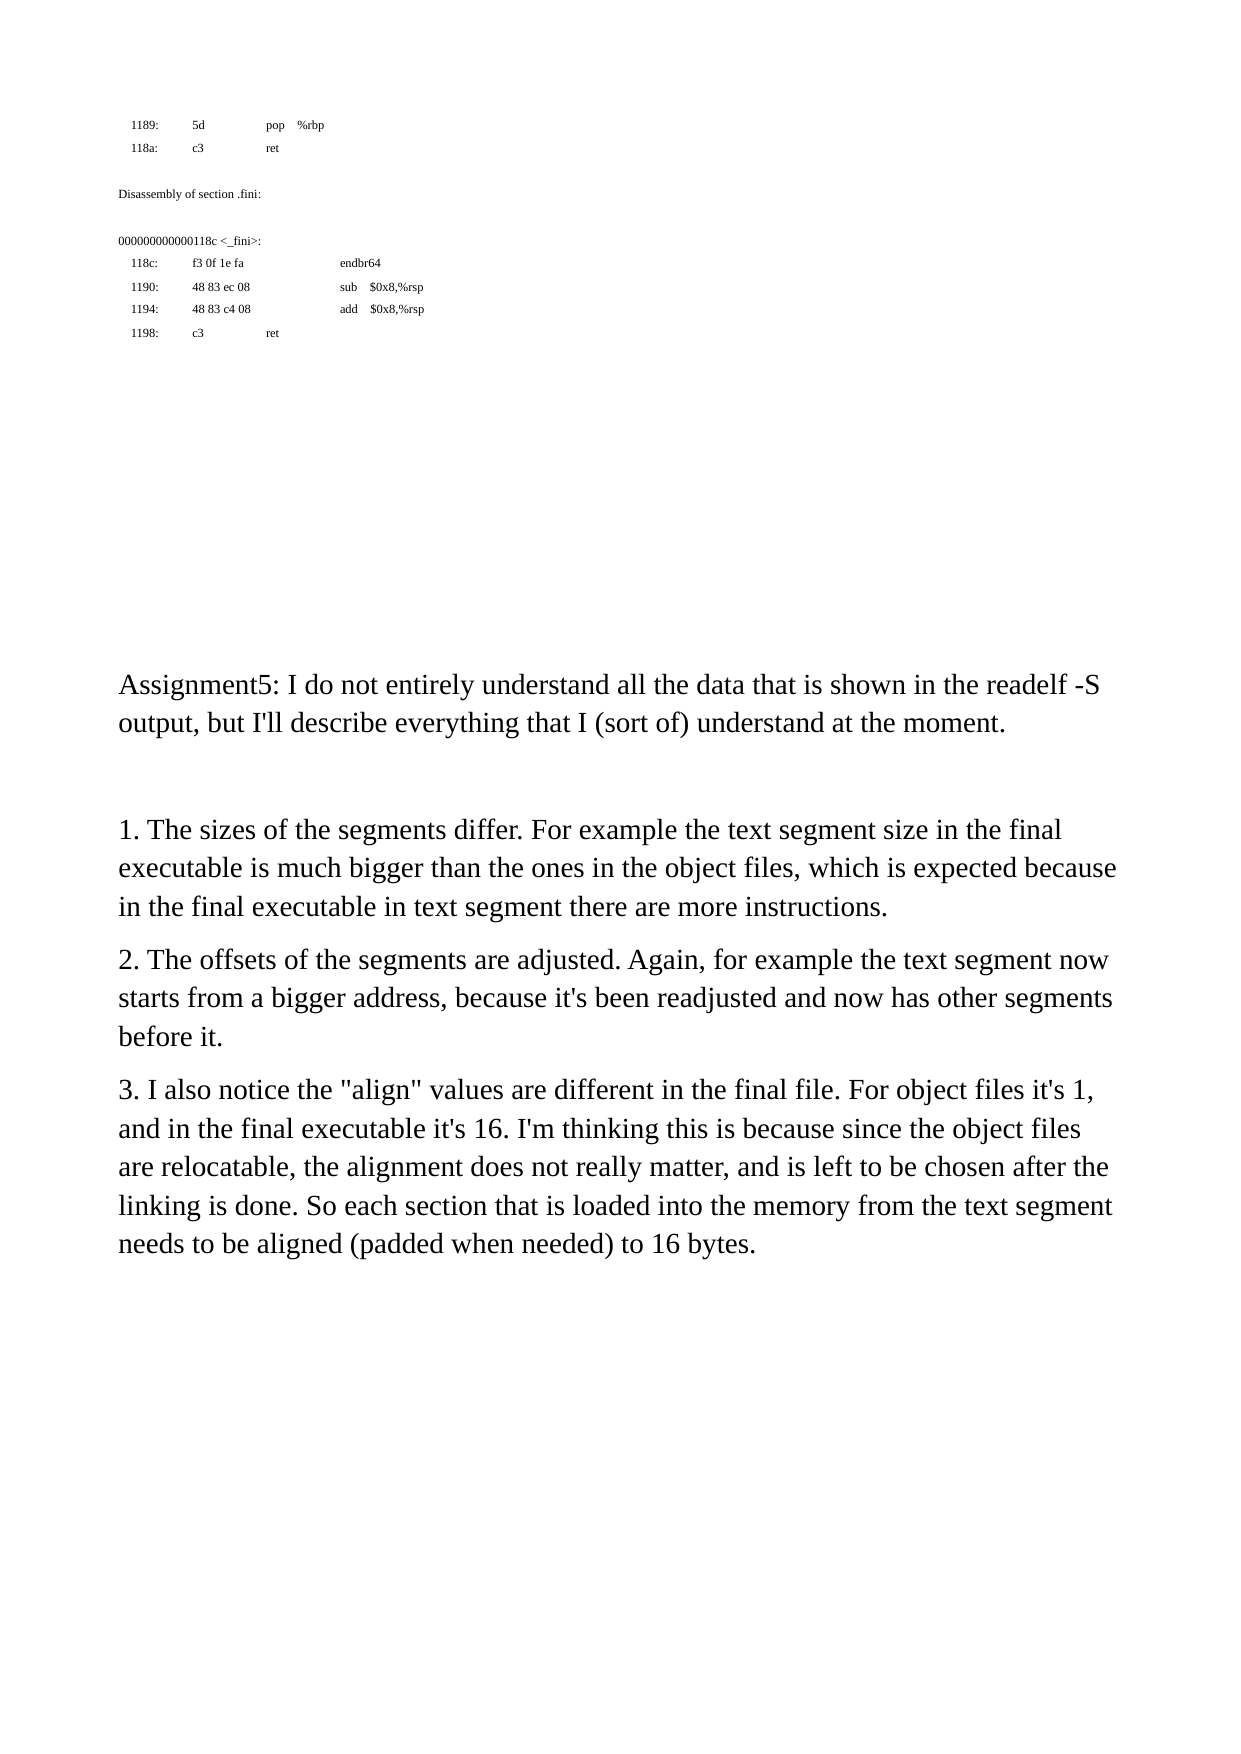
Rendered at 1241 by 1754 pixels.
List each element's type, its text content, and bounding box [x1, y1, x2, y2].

text 3. I also notice the "align" values are different in the final file. For object files it's 1, and in the final executable it's 16. I'm thinking this is because since the object files are relocatable, the alignment does not really matter, and is left to be chosen after the linking is done. So each section that is loaded into the memory from the text segment needs to be aligned (padded when needed) to 16 bytes. [118, 1072, 1122, 1260]
text 118a: c3 ret [118, 141, 1122, 156]
text 2. The offsets of the segments are adjusted. Again, for example the text segment now starts from a bigger address, because it's been readjusted and now has other segments before it. [118, 942, 1122, 1053]
text Assignment5: I do not entirely understand all the data that is shown in the readelf -S output, but I'll describe everything that I (sort of) understand at the moment. [118, 667, 1122, 739]
text 118c: f3 0f 1e fa endbr64 [118, 256, 1122, 271]
text 000000000000118c <_fini>: [118, 233, 1122, 248]
text 1190: 48 83 ec 08 sub $0x8,%rsp [118, 279, 1122, 294]
text 1198: c3 ret [118, 325, 1122, 340]
text Disassembly of section .fini: [118, 187, 1122, 202]
text 1189: 5d pop %rbp [118, 118, 1122, 132]
text 1. The sizes of the segments differ. For example the text segment size in the final executable is much bigger than the ones in the object files, which is expected because in the final executable in text segment there are more instructions. [118, 812, 1122, 922]
text 1194: 48 83 c4 08 add $0x8,%rsp [118, 302, 1122, 317]
